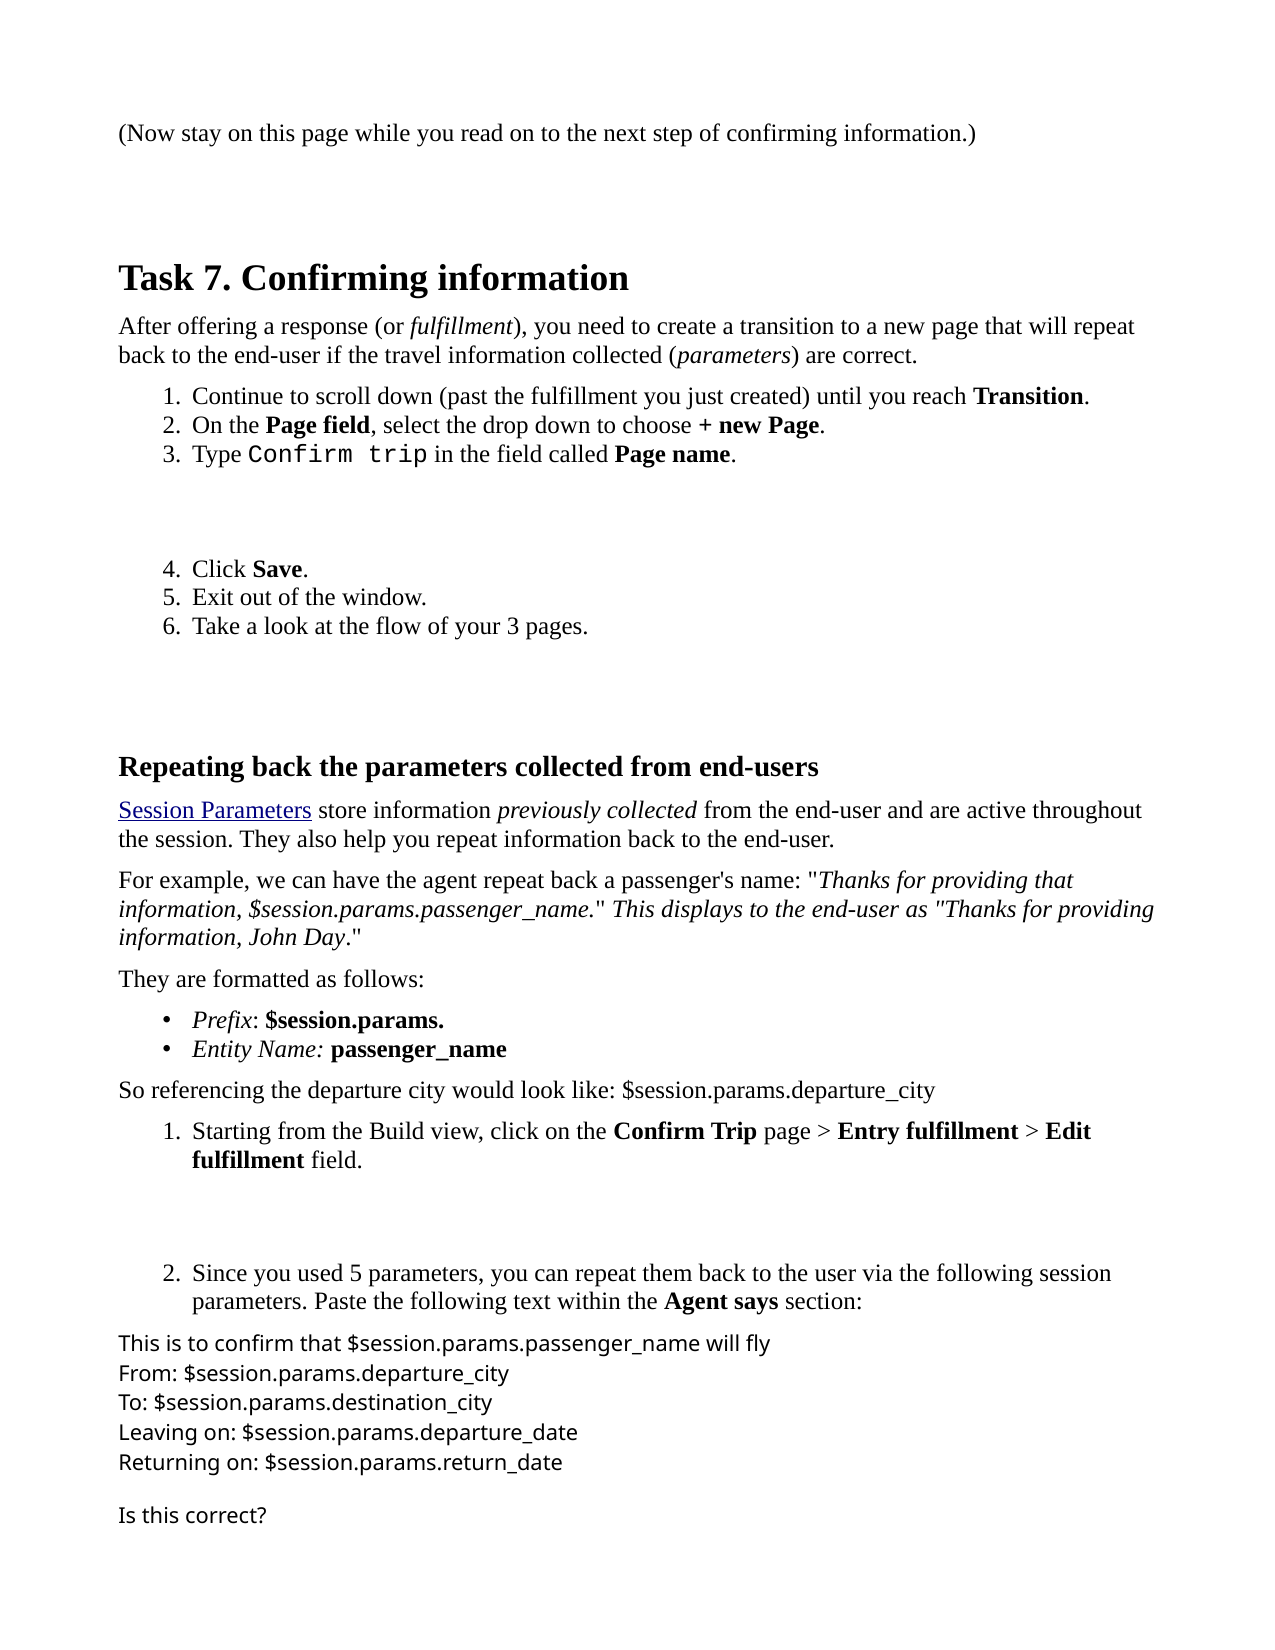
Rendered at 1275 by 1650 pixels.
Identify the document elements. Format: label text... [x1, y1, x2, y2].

subtitle Task 7. Confirming information [118, 256, 1157, 299]
list Click Save. [162, 554, 1157, 582]
text (Now stay on this page while you read on to the next step of confirming information.) [118, 118, 1157, 147]
text To: $session.params.destination_city [118, 1387, 1157, 1417]
text Session Parameters store information previously collected from the end-user and are active throughout the session. They also help you repeat information back to the end-user. [118, 795, 1157, 852]
text After offering a response (or fulfillment), you need to create a transition to a new page that will repeat back to the end-user if the travel information collected (parameters) are correct. [118, 311, 1157, 369]
text So referencing the departure city would look like: $session.params.departure_city [118, 1075, 1157, 1104]
list Entity Name: passenger_name [162, 1034, 1157, 1062]
text For example, we can have the agent repeat back a passenger's name: "Thanks for providing that information, $session.params.passenger_name." This displays to the end-user as "Thanks for providing information, John Day." [118, 865, 1157, 951]
list On the Page field, select the drop down to choose + new Page. [162, 410, 1157, 439]
text This is to confirm that $session.params.passenger_name will fly [118, 1328, 1157, 1357]
text They are formatted as follows: [118, 964, 1157, 992]
text Is this correct? [118, 1500, 1157, 1530]
text From: $session.params.departure_city [118, 1357, 1157, 1387]
list Prefix: $session.params. [162, 1005, 1157, 1034]
list Exit out of the window. [162, 582, 1157, 611]
text Leaving on: $session.params.departure_date [118, 1417, 1157, 1447]
list Starting from the Build view, click on the Confirm Trip page > Entry fulfillment > Edit fulfillment field. [162, 1116, 1157, 1174]
list Continue to scroll down (past the fulfillment you just created) until you reach Transition. [162, 381, 1157, 410]
subtitle Repeating back the parameters collected from end-users [118, 749, 1157, 782]
list Take a look at the flow of your 3 pages. [162, 611, 1157, 640]
text Returning on: $session.params.return_date [118, 1447, 1157, 1477]
list Type Confirm trip in the field called Page name. [162, 439, 1157, 470]
list Since you used 5 parameters, you can repeat them back to the user via the following session parameters. Paste the following text within the Agent says section: [162, 1258, 1157, 1315]
